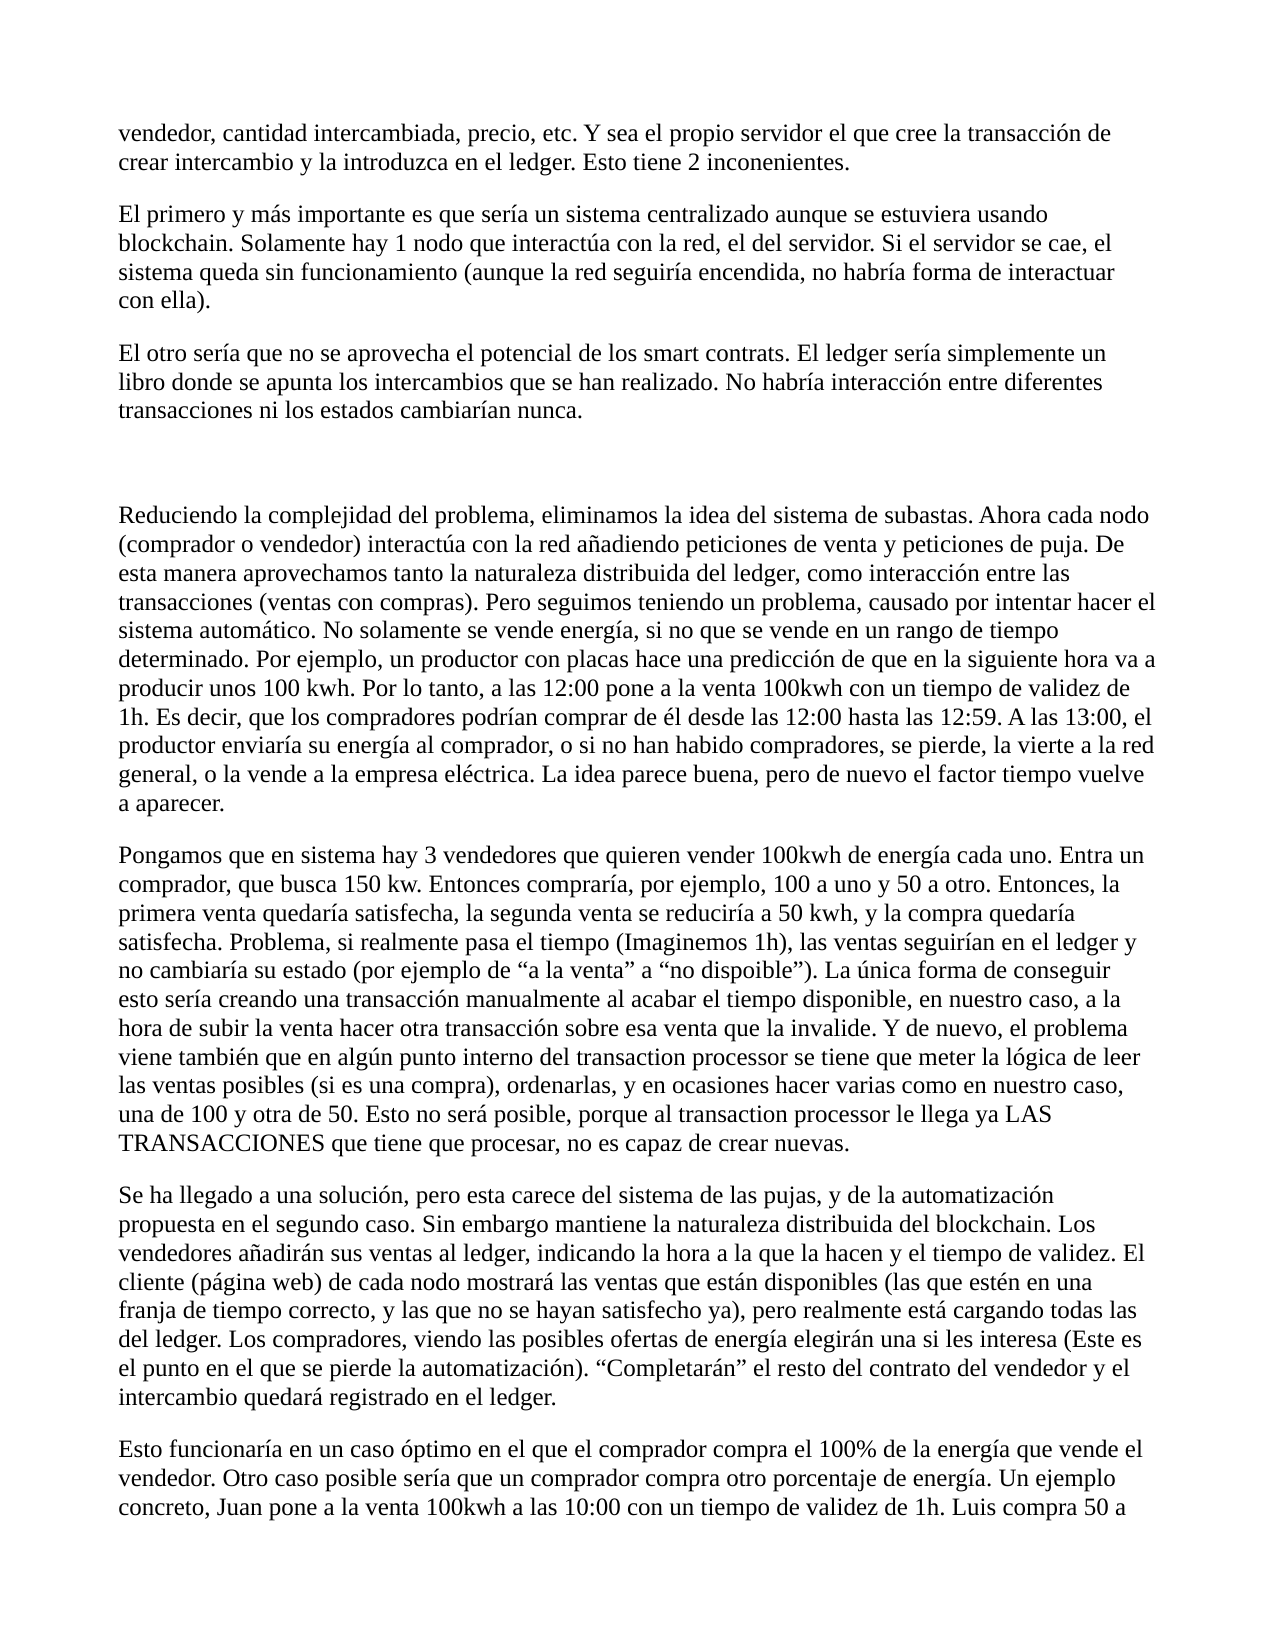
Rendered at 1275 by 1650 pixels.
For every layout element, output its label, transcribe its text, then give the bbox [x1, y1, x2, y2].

text El primero y más importante es que sería un sistema centralizado aunque se estuviera usando blockchain. Solamente hay 1 nodo que interactúa con la red, el del servidor. Si el servidor se cae, el sistema queda sin funcionamiento (aunque la red seguiría encendida, no habría forma de interactuar con ella). [118, 199, 1157, 314]
text Pongamos que en sistema hay 3 vendedores que quieren vender 100kwh de energía cada uno. Entra un comprador, que busca 150 kw. Entonces compraría, por ejemplo, 100 a uno y 50 a otro. Entonces, la primera venta quedaría satisfecha, la segunda venta se reduciría a 50 kwh, y la compra quedaría satisfecha. Problema, si realmente pasa el tiempo (Imaginemos 1h), las ventas seguirían en el ledger y no cambiaría su estado (por ejemplo de “a la venta” a “no dispoible”). La única forma de conseguir esto sería creando una transacción manualmente al acabar el tiempo disponible, en nuestro caso, a la hora de subir la venta hacer otra transacción sobre esa venta que la invalide. Y de nuevo, el problema viene también que en algún punto interno del transaction processor se tiene que meter la lógica de leer las ventas posibles (si es una compra), ordenarlas, y en ocasiones hacer varias como en nuestro caso, una de 100 y otra de 50. Esto no será posible, porque al transaction processor le llega ya LAS TRANSACCIONES que tiene que procesar, no es capaz de crear nuevas. [118, 841, 1157, 1157]
text vendedor, cantidad intercambiada, precio, etc. Y sea el propio servidor el que cree la transacción de crear intercambio y la introduzca en el ledger. Esto tiene 2 inconenientes. [118, 118, 1157, 176]
text El otro sería que no se aprovecha el potencial de los smart contrats. El ledger sería simplemente un libro donde se apunta los intercambios que se han realizado. No habría interacción entre diferentes transacciones ni los estados cambiarían nunca. [118, 338, 1157, 424]
text Se ha llegado a una solución, pero esta carece del sistema de las pujas, y de la automatización propuesta en el segundo caso. Sin embargo mantiene la naturaleza distribuida del blockchain. Los vendedores añadirán sus ventas al ledger, indicando la hora a la que la hacen y el tiempo de validez. El cliente (página web) de cada nodo mostrará las ventas que están disponibles (las que estén en una franja de tiempo correcto, y las que no se hayan satisfecho ya), pero realmente está cargando todas las del ledger. Los compradores, viendo las posibles ofertas de energía elegirán una si les interesa (Este es el punto en el que se pierde la automatización). “Completarán” el resto del contrato del vendedor y el intercambio quedará registrado en el ledger. [118, 1181, 1157, 1411]
text Esto funcionaría en un caso óptimo en el que el comprador compra el 100% de la energía que vende el vendedor. Otro caso posible sería que un comprador compra otro porcentaje de energía. Un ejemplo concreto, Juan pone a la venta 100kwh a las 10:00 con un tiempo de validez de 1h. Luis compra 50 a [118, 1434, 1157, 1521]
text Reduciendo la complejidad del problema, eliminamos la idea del sistema de subastas. Ahora cada nodo (comprador o vendedor) interactúa con la red añadiendo peticiones de venta y peticiones de puja. De esta manera aprovechamos tanto la naturaleza distribuida del ledger, como interacción entre las transacciones (ventas con compras). Pero seguimos teniendo un problema, causado por intentar hacer el sistema automático. No solamente se vende energía, si no que se vende en un rango de tiempo determinado. Por ejemplo, un productor con placas hace una predicción de que en la siguiente hora va a producir unos 100 kwh. Por lo tanto, a las 12:00 pone a la venta 100kwh con un tiempo de validez de 1h. Es decir, que los compradores podrían comprar de él desde las 12:00 hasta las 12:59. A las 13:00, el productor enviaría su energía al comprador, o si no han habido compradores, se pierde, la vierte a la red general, o la vende a la empresa eléctrica. La idea parece buena, pero de nuevo el factor tiempo vuelve a aparecer. [118, 501, 1157, 817]
